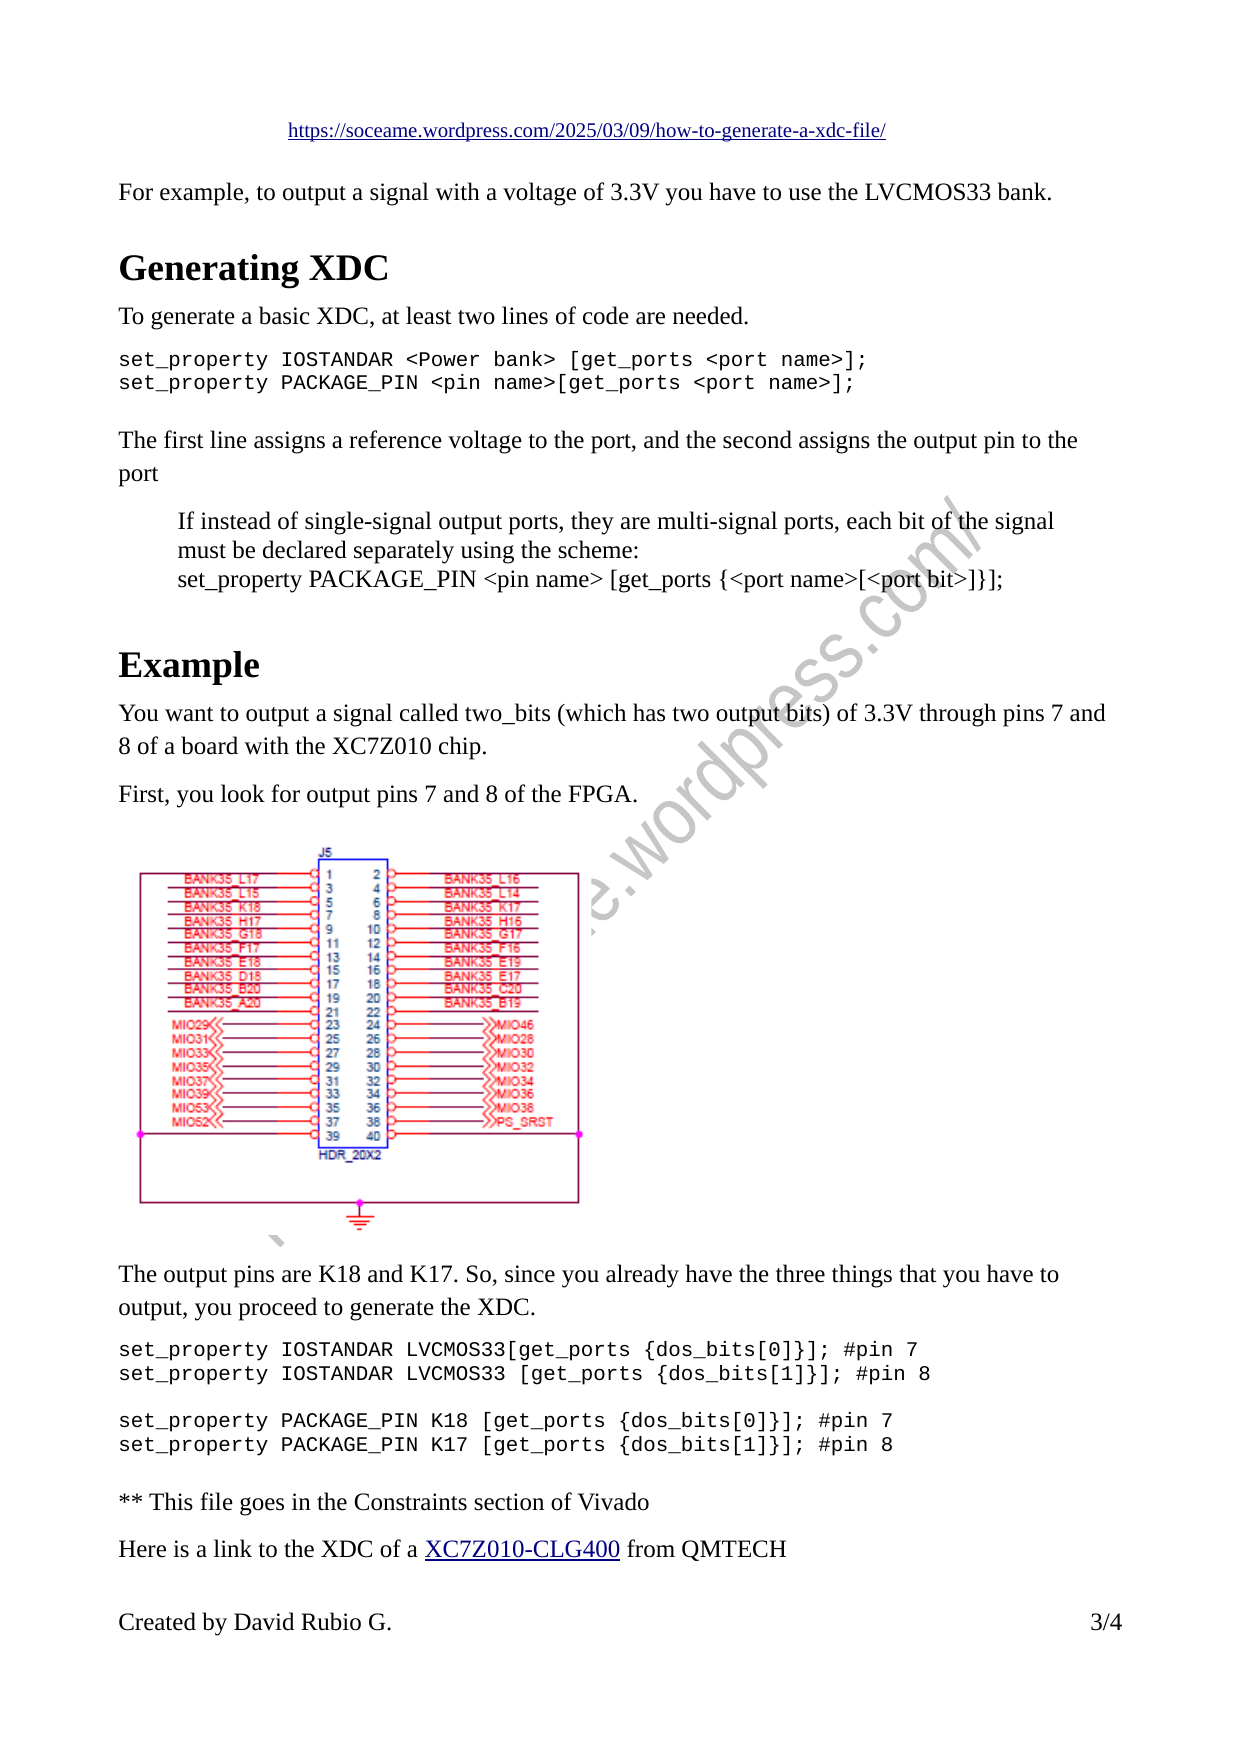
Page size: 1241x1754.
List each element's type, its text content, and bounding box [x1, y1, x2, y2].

text set_property IOSTANDAR <Power bank> [get_ports <port name>]; [118, 349, 1122, 372]
text First, you look for output pins 7 and 8 of the FPGA. [118, 779, 693, 808]
text set_property IOSTANDAR LVCMOS33[get_ports {dos_bits[0]}]; #pin 7 [118, 1339, 1122, 1363]
picture [118, 826, 592, 1235]
text You want to output a signal called two_bits (which has two output bits) of 3.3V through pins 7 and 8 of a board with the XC7Z010 chip. [118, 698, 1122, 760]
subtitle Example [118, 643, 1122, 686]
text The first line assigns a reference voltage to the port, and the second assigns the output pin to the port [118, 426, 1122, 487]
text set_property PACKAGE_PIN K18 [get_ports {dos_bits[0]}]; #pin 7 [118, 1410, 1122, 1434]
text If instead of single-signal output ports, they are multi-signal ports, each bit of the signal must be declared separately using the scheme: set_property PACKAGE_PIN <pin name> [get_ports {<port name>[<port bit>]}]; [177, 506, 1063, 592]
text For example, to output a signal with a voltage of 3.3V you have to use the LVCMOS33 bank. [118, 177, 1122, 206]
text [689, 779, 1122, 808]
text set_property IOSTANDAR LVCMOS33 [get_ports {dos_bits[1]}]; #pin 8 [118, 1363, 1122, 1387]
subtitle Generating XDC [118, 246, 1122, 289]
text set_property PACKAGE_PIN K17 [get_ports {dos_bits[1]}]; #pin 8 [118, 1434, 1122, 1457]
text The output pins are K18 and K17. So, since you already have the three things that you have to output, you proceed to generate the XDC. [118, 1259, 1122, 1320]
text Here is a link to the XDC of a XC7Z010-CLG400 from QMTECH [118, 1534, 1122, 1563]
text To generate a basic XDC, at least two lines of code are needed. [118, 301, 1122, 330]
text set_property PACKAGE_PIN <pin name>[get_ports <port name>]; [118, 372, 1122, 396]
text ** This file goes in the Constraints section of Vivado [118, 1487, 1122, 1516]
